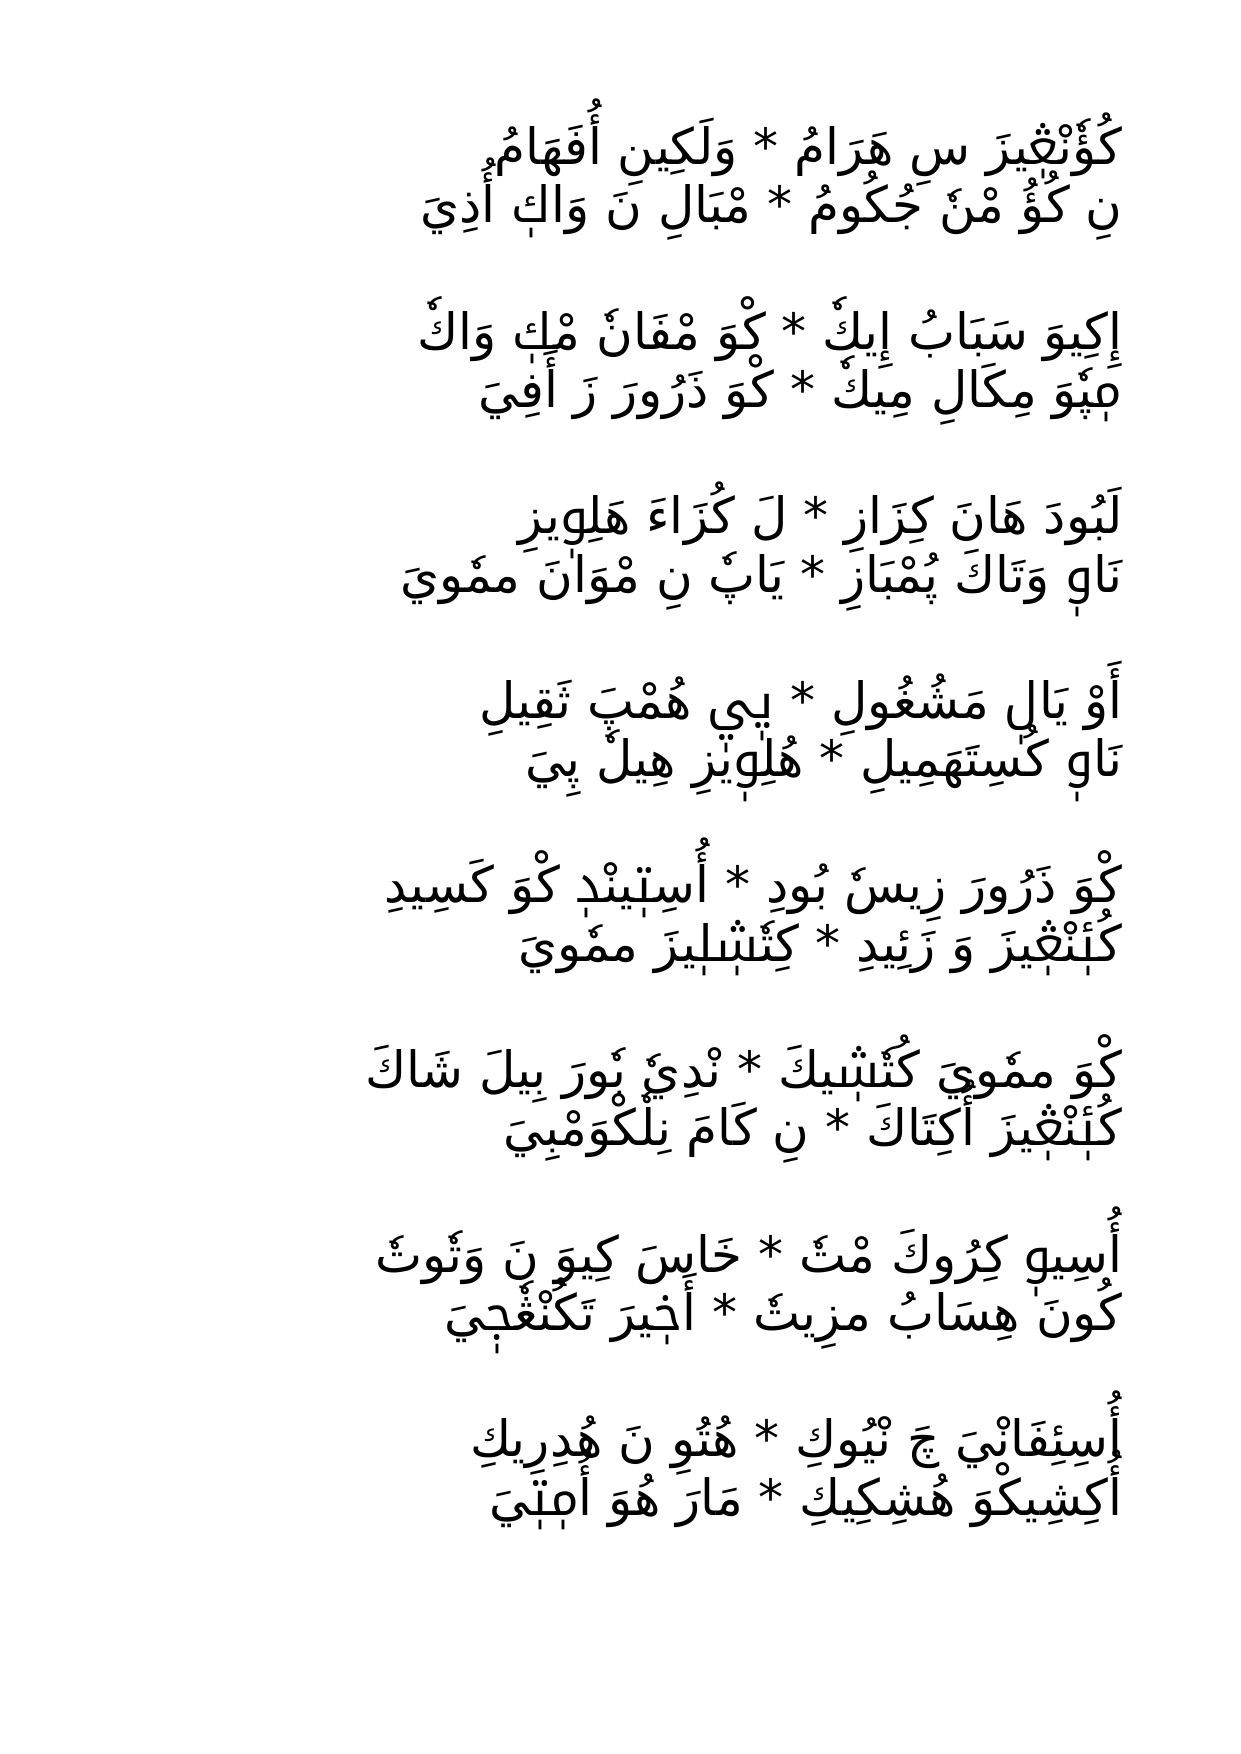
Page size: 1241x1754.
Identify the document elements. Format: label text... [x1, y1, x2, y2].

text كُؤٗنْڠٖيزَ سِ هَرَامُ * وَلَكِينِ أُفَهَامُ [118, 118, 1122, 176]
text إِكِيوَ سَبَابُ إِيكٗ * كْوَ مْفَانٗ مْكٖ وَاكٗ [118, 303, 1122, 361]
text كُونَ هِسَابُ مزِيتٗ * أَخٖيرَ تَكُنْڠٗجٖيَ [118, 1284, 1122, 1342]
text كْوَ ذَرُورَ زِيسٗ بُودِ * أُسِتٖينْدٖ كْوَ كَسِيدِ [118, 856, 1122, 915]
text أُسِيوٖ كِرُوكَ مْتٗ * خَاسَ كِيوَ نَ وَتٗوتٗ [118, 1226, 1122, 1284]
text لَبُودَ هَانَ كِزَازِ * لَ كُزَاءَ هَلِوٖيزِ [118, 487, 1122, 546]
text كُئٖنْڠٖيزَ أُكِتَاكَ * نِ كَامَ نِلٗكْوَمْبِيَ [118, 1099, 1122, 1157]
text نَاوٖ وَتَاكَ پُمْبَازِ * يَاپٗ نِ مْوَانَ ممٗويَ [118, 546, 1122, 604]
text أُسِئِفَانْيَ چَ نْيُوكِ * هُتُوِ نَ هُدِرِيكِ [118, 1410, 1122, 1468]
text كُئٖنْڠٖيزَ وَ زَئِيدِ * كِتٗشٖلٖيزَ ممٗويَ [118, 915, 1122, 973]
text مٖپٗوَ مِكَالِ مِيكٗ * كْوَ ذَرُورَ زَ أَفِيَ [118, 361, 1122, 419]
text أُكِشِيكْوَ هُشِكِيكِ * مَارَ هُوَ أُمٖتٖيَ [118, 1468, 1122, 1527]
text أَوْ يَالٖ مَشُغُولِ * يٖيٖ هُمْپَ ثَقِيلِ [118, 672, 1122, 730]
text نِ كُؤُ مْنٗ جُكُومُ * مْبَالِ نَ وَاكٖ أُذِيَ [118, 176, 1122, 234]
text كْوَ ممٗويَ كُتٗشٖيكَ * نْدِيٗ بٗورَ بِيلَ شَاكَ [118, 1041, 1122, 1099]
text نَاوٖ كُسِتَهَمِيلِ * هُلِوٖيزِ هِيلٗ پِيَ [118, 730, 1122, 788]
